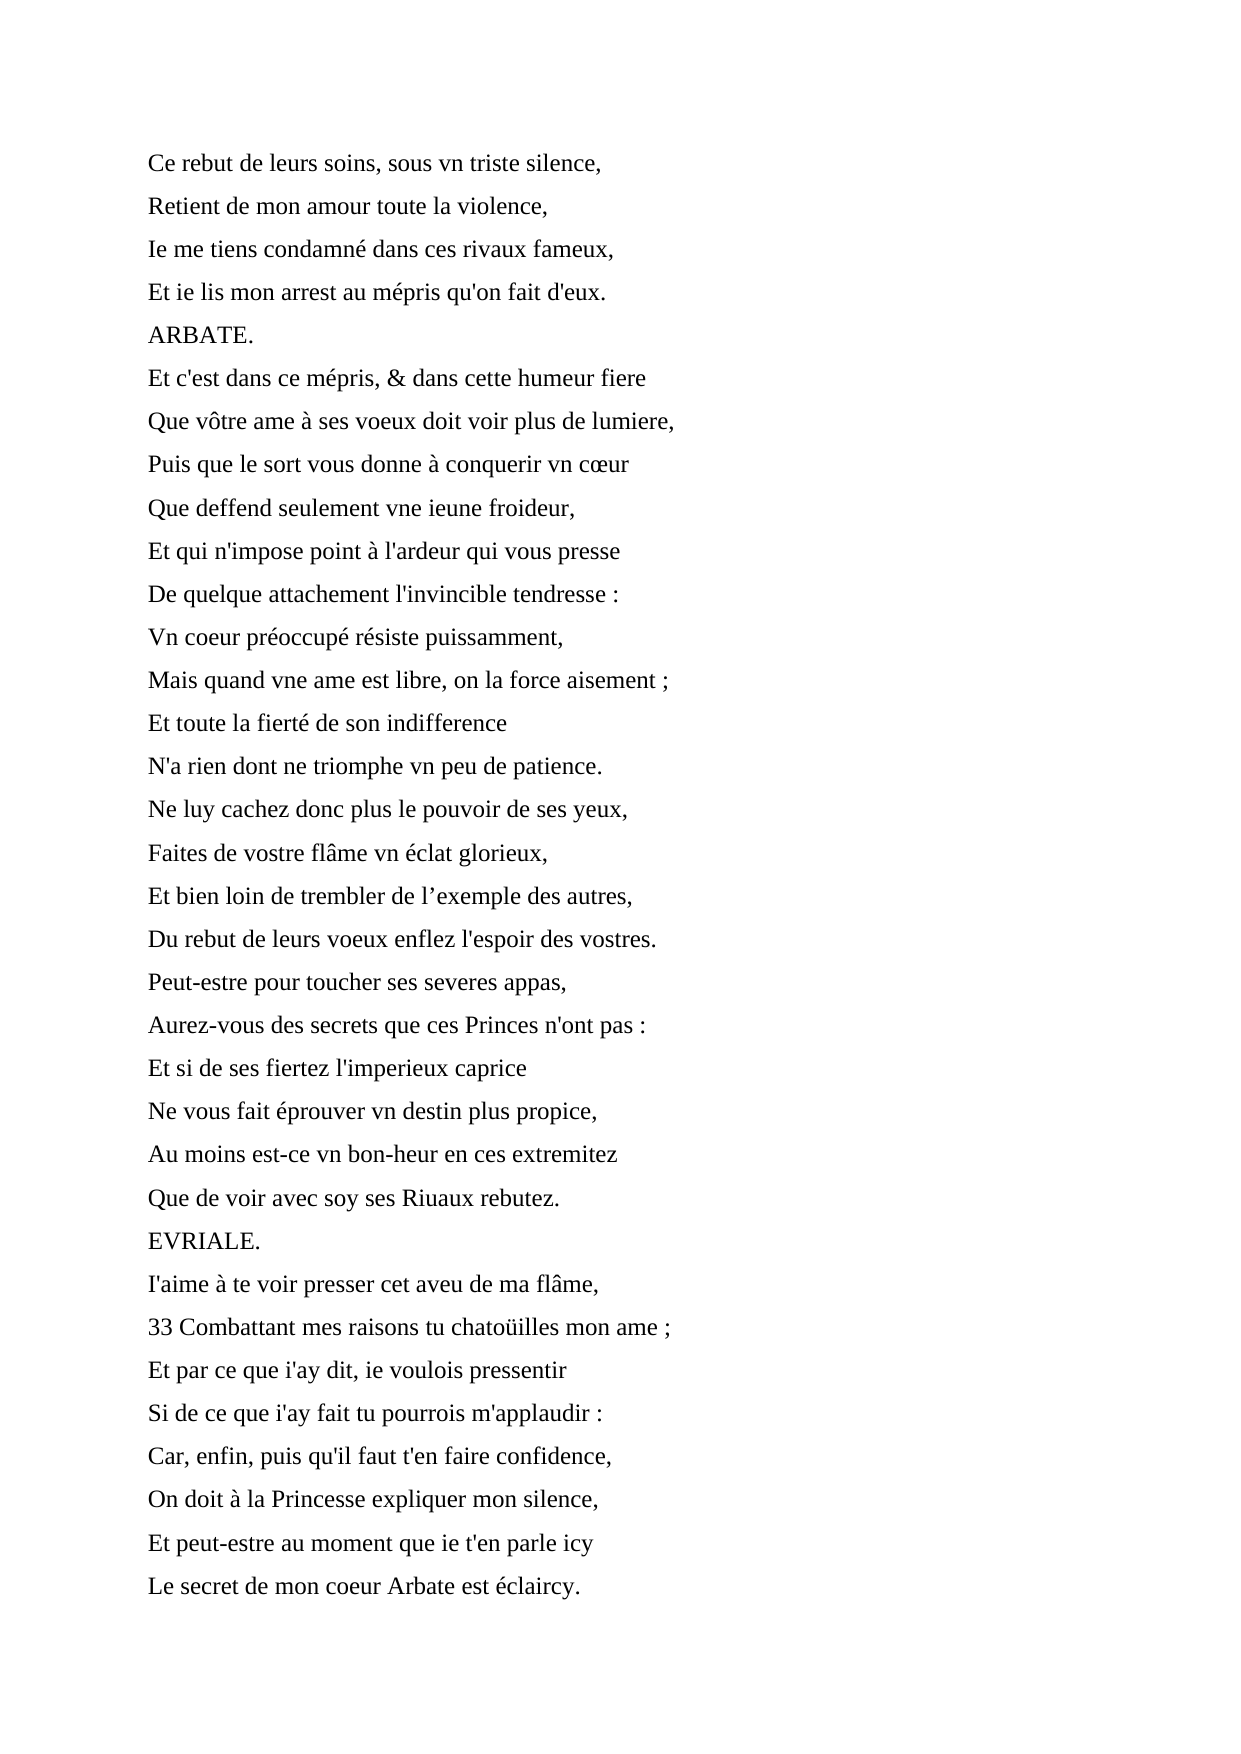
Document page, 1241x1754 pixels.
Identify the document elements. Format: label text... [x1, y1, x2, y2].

text Et qui n'impose point à l'ardeur qui vous presse [148, 536, 1093, 564]
text Au moins est-ce vn bon-heur en ces extremitez [148, 1139, 1093, 1168]
text Et bien loin de trembler de l’exemple des autres, [148, 881, 1093, 909]
text Et c'est dans ce mépris, & dans cette humeur fiere [148, 363, 1093, 392]
text 33 Combattant mes raisons tu chatoüilles mon ame ; [148, 1312, 1093, 1341]
text On doit à la Princesse expliquer mon silence, [148, 1484, 1093, 1513]
text De quelque attachement l'invincible tendresse : [148, 579, 1093, 608]
text Ne vous fait éprouver vn destin plus propice, [148, 1096, 1093, 1125]
text Mais quand vne ame est libre, on la force aisement ; [148, 665, 1093, 694]
text N'a rien dont ne triomphe vn peu de patience. [148, 751, 1093, 780]
text Si de ce que i'ay fait tu pourrois m'applaudir : [148, 1398, 1093, 1427]
text Puis que le sort vous donne à conquerir vn cœur [148, 449, 1093, 478]
text ARBATE. [148, 320, 1093, 349]
text Que de voir avec soy ses Riuaux rebutez. [148, 1183, 1093, 1211]
text Ne luy cachez donc plus le pouvoir de ses yeux, [148, 794, 1093, 823]
text Retient de mon amour toute la violence, [148, 191, 1093, 219]
text I'aime à te voir presser cet aveu de ma flâme, [148, 1269, 1093, 1298]
text Et peut-estre au moment que ie t'en parle icy [148, 1528, 1093, 1556]
text Du rebut de leurs voeux enflez l'espoir des vostres. [148, 924, 1093, 953]
text Ce rebut de leurs soins, sous vn triste silence, [148, 148, 1093, 176]
text Aurez-vous des secrets que ces Princes n'ont pas : [148, 1010, 1093, 1039]
text Le secret de mon coeur Arbate est éclaircy. [148, 1571, 1093, 1599]
text Car, enfin, puis qu'il faut t'en faire confidence, [148, 1441, 1093, 1470]
text Et si de ses fiertez l'imperieux caprice [148, 1053, 1093, 1082]
text Faites de vostre flâme vn éclat glorieux, [148, 838, 1093, 866]
text Ie me tiens condamné dans ces rivaux fameux, [148, 234, 1093, 263]
text Vn coeur préoccupé résiste puissamment, [148, 622, 1093, 651]
text Et par ce que i'ay dit, ie voulois pressentir [148, 1355, 1093, 1384]
text Et toute la fierté de son indifference [148, 708, 1093, 737]
text Que vôtre ame à ses voeux doit voir plus de lumiere, [148, 406, 1093, 435]
text Et ie lis mon arrest au mépris qu'on fait d'eux. [148, 277, 1093, 306]
text EVRIALE. [148, 1226, 1093, 1254]
text Que deffend seulement vne ieune froideur, [148, 493, 1093, 521]
text Peut-estre pour toucher ses severes appas, [148, 967, 1093, 996]
